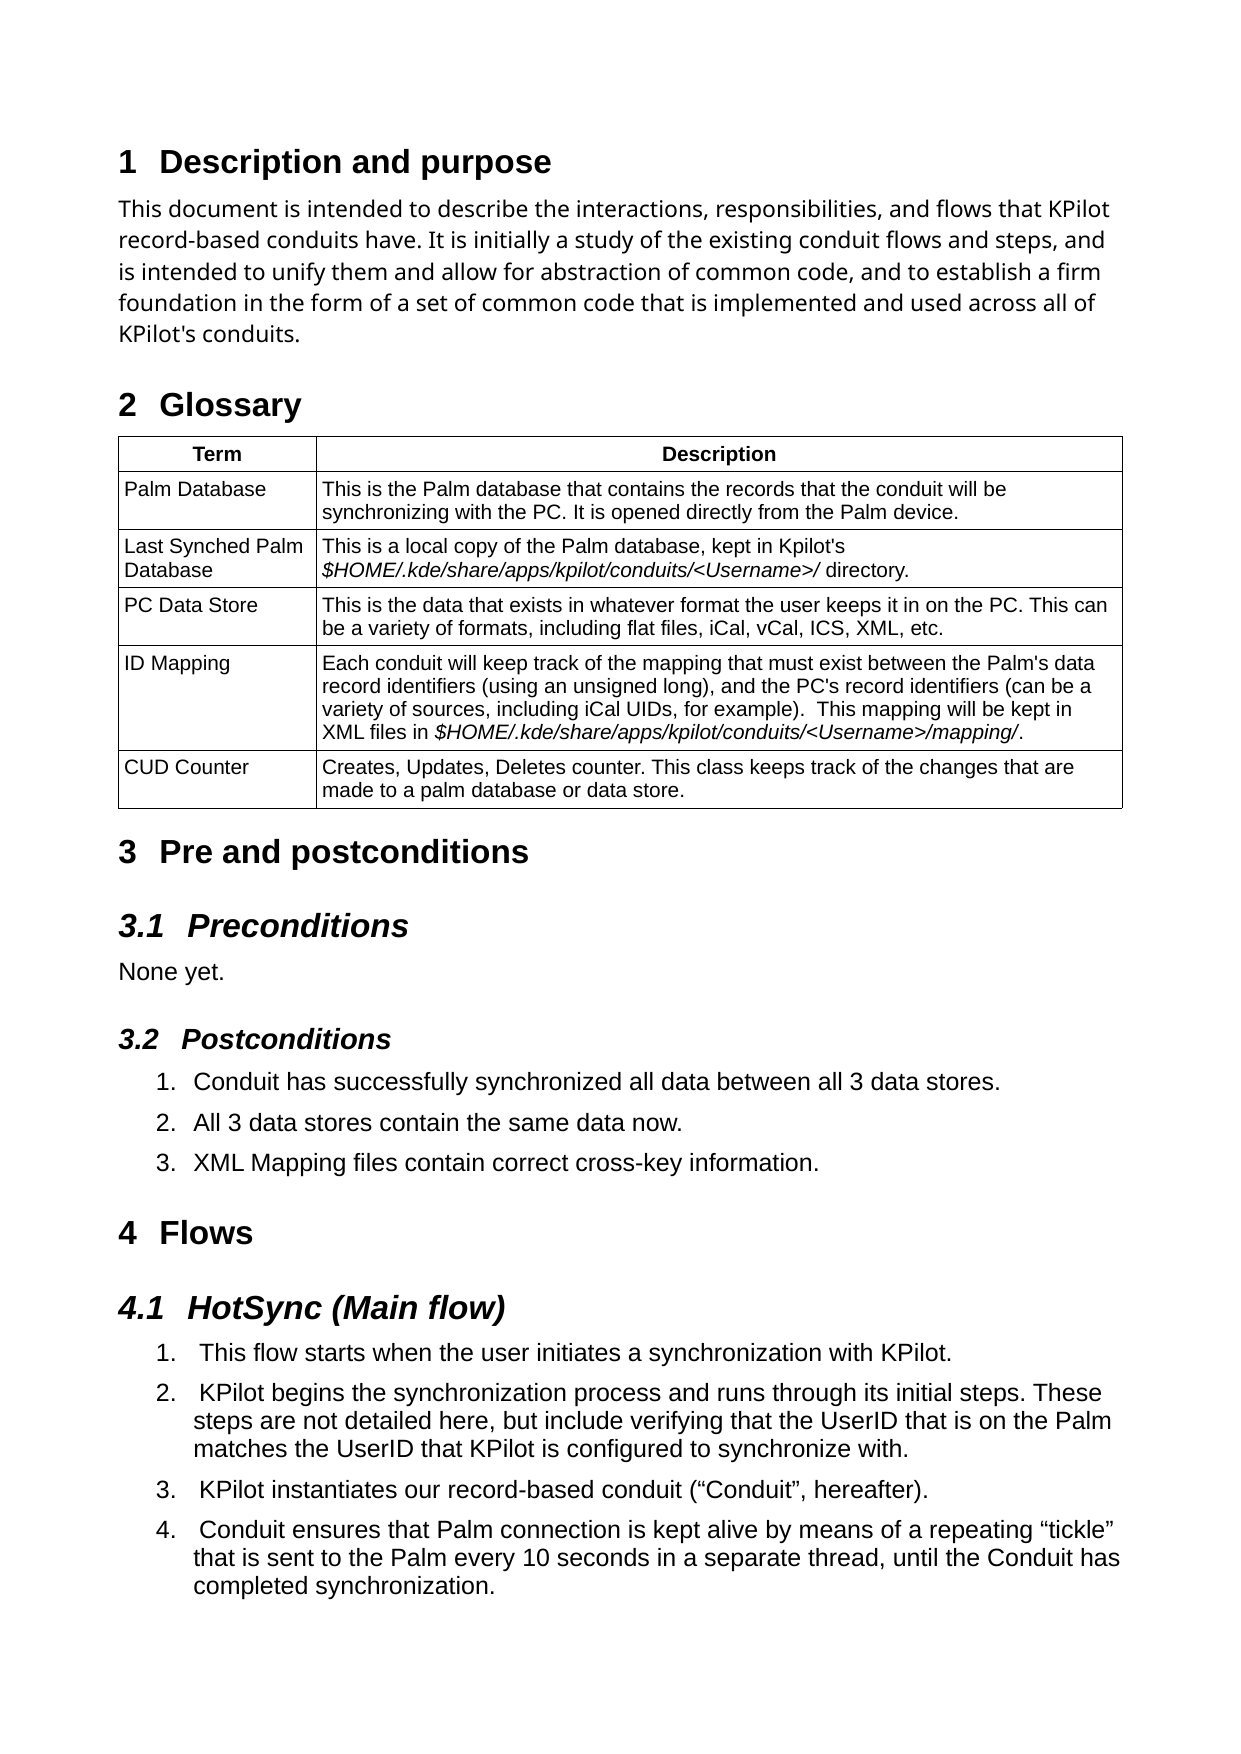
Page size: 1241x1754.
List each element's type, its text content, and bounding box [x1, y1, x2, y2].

table_cell PC Data Store [119, 588, 316, 645]
table_cell ID Mapping [119, 646, 316, 750]
table_cell CUD Counter [119, 751, 316, 808]
list KPilot begins the synchronization process and runs through its initial steps. These steps are not detailed here, but include verifying that the UserID that is on the Palm matches the UserID that KPilot is configured to synchronize with. [156, 1379, 1122, 1463]
subtitle Glossary [118, 387, 1122, 424]
subtitle Flows [118, 1214, 1122, 1252]
list XML Mapping files contain correct cross-key information. [156, 1149, 1122, 1177]
list Conduit ensures that Palm connection is kept alive by means of a repeating “tickle” that is sent to the Palm every 10 seconds in a separate thread, until the Conduit has completed synchronization. [156, 1516, 1122, 1600]
table_cell This is the Palm database that contains the records that the conduit will be synchronizing with the PC. It is opened directly from the Palm device. [317, 472, 1122, 529]
table_cell This is a local copy of the Palm database, kept in Kpilot's $HOME/.kde/share/apps/kpilot/conduits/<Username>/ directory. [317, 530, 1122, 587]
list All 3 data stores contain the same data now. [156, 1108, 1122, 1136]
table_cell This is the data that exists in whatever format the user keeps it in on the PC. This can be a variety of formats, including flat files, iCal, vCal, ICS, XML, etc. [317, 588, 1122, 645]
text None yet. [118, 957, 1122, 985]
table_cell Each conduit will keep track of the mapping that must exist between the Palm's data record identifiers (using an unsigned long), and the PC's record identifiers (can be a variety of sources, including iCal UIDs, for example). This mapping will be kept in XML files in $HOME/.kde/share/apps/kpilot/conduits/<Username>/mapping/. [317, 646, 1122, 750]
subtitle Pre and postconditions [118, 833, 1122, 870]
subtitle HotSync (Main flow) [118, 1289, 1122, 1326]
table_cell Palm Database [119, 472, 316, 529]
list This flow starts when the user initiates a synchronization with KPilot. [156, 1339, 1122, 1367]
subtitle Postconditions [118, 1023, 1122, 1056]
list Conduit has successfully synchronized all data between all 3 data stores. [156, 1068, 1122, 1096]
subtitle Preconditions [118, 908, 1122, 945]
text This document is intended to describe the interactions, responsibilities, and flows that KPilot record-based conduits have. It is initially a study of the existing conduit flows and steps, and is intended to unify them and allow for abstraction of common code, and to establish a firm foundation in the form of a set of common code that is implemented and used across all of KPilot's conduits. [118, 193, 1122, 349]
table_header Term [119, 437, 316, 471]
list KPilot instantiates our record-based conduit (“Conduit”, hereafter). [156, 1476, 1122, 1503]
table_cell Creates, Updates, Deletes counter. This class keeps track of the changes that are made to a palm database or data store. [317, 751, 1122, 808]
subtitle Description and purpose [118, 143, 1122, 180]
table_cell Last Synched Palm Database [119, 530, 316, 587]
table_header Description [317, 437, 1122, 471]
